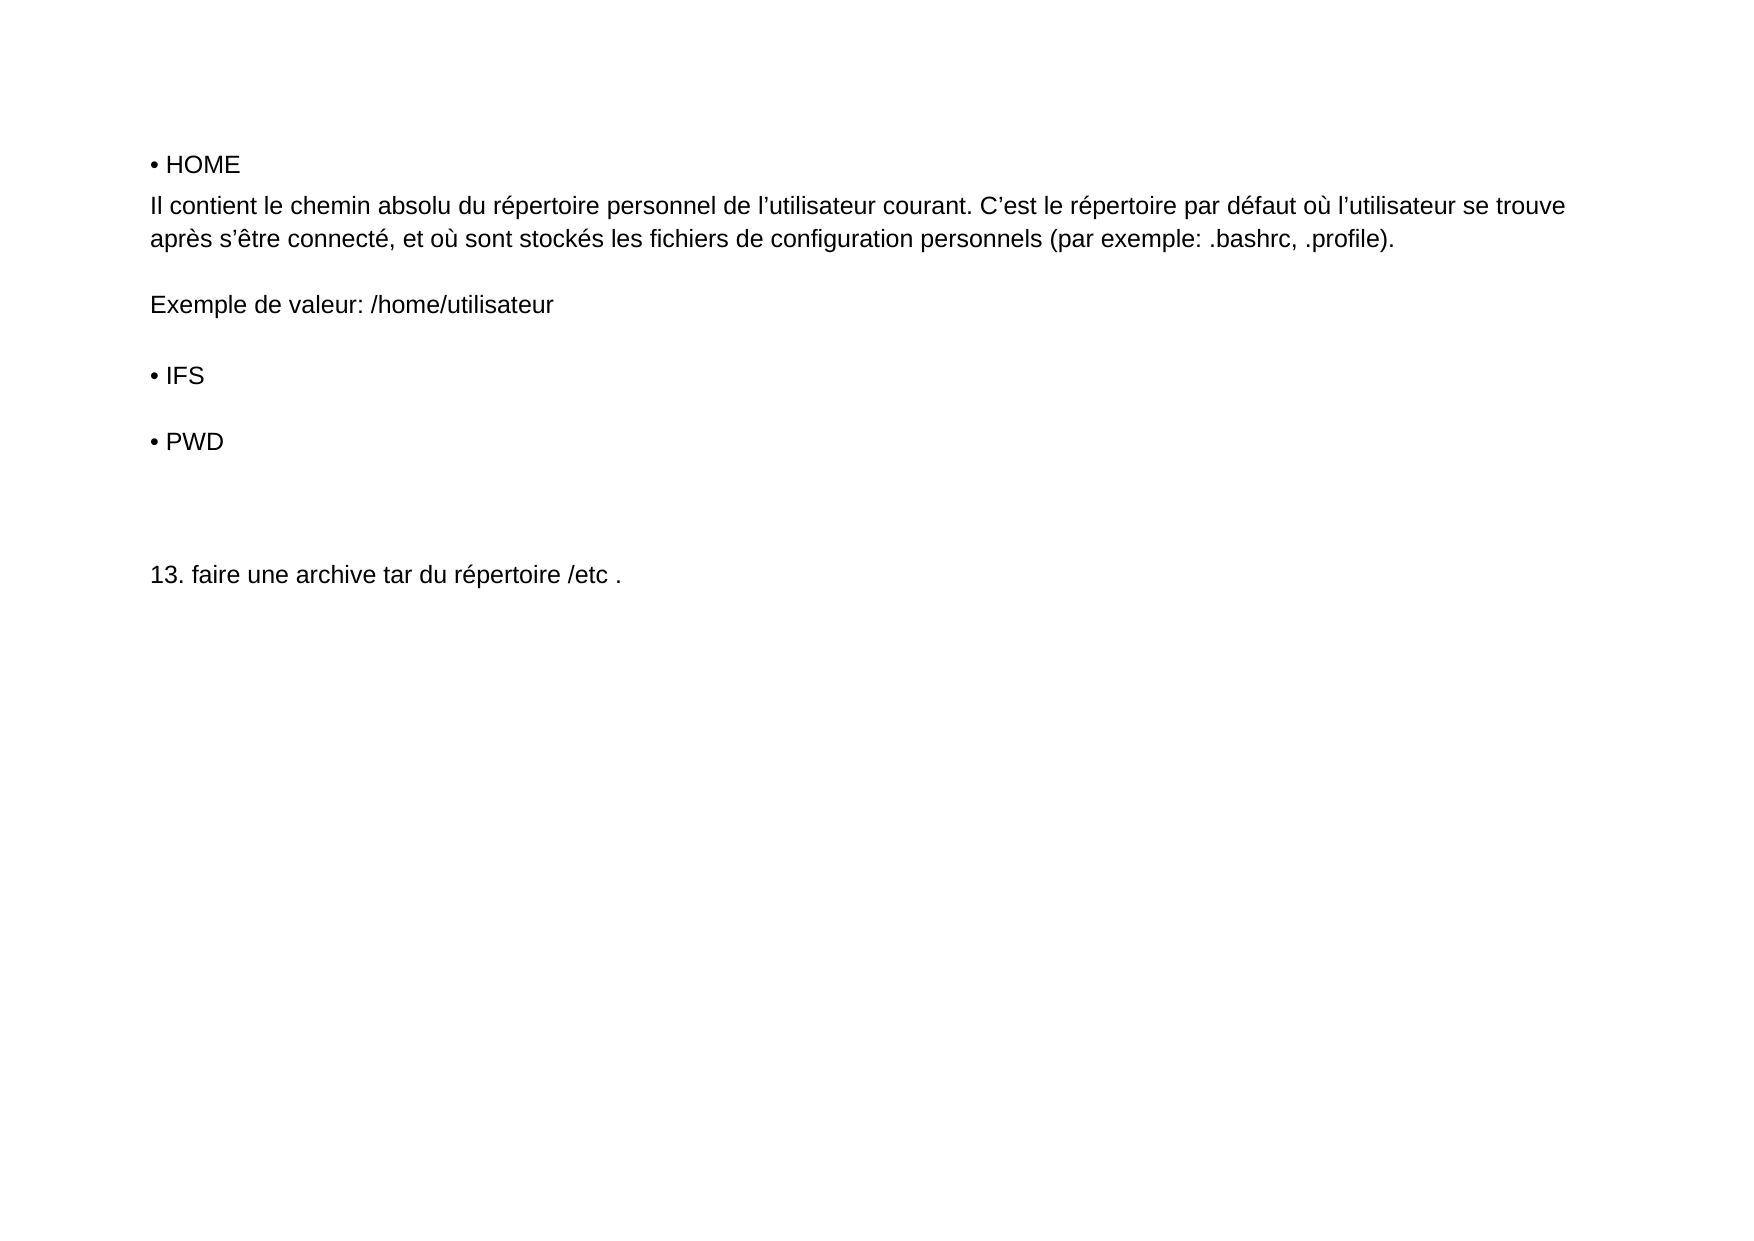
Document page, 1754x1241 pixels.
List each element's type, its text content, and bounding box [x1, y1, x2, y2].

subtitle • PWD [150, 427, 1604, 456]
subtitle 13. faire une archive tar du répertoire /etc . [150, 559, 1604, 588]
subtitle • HOME [150, 150, 1604, 179]
text Exemple de valeur: /home/utilisateur [150, 290, 1604, 319]
text Il contient le chemin absolu du répertoire personnel de l’utilisateur courant. C’est le répertoire par défaut où l’utilisateur se trouve après s’être connecté, et où sont stockés les fichiers de configuration personnels (par exemple: .bashrc, .profile). [150, 191, 1604, 253]
subtitle • IFS [150, 361, 1604, 389]
